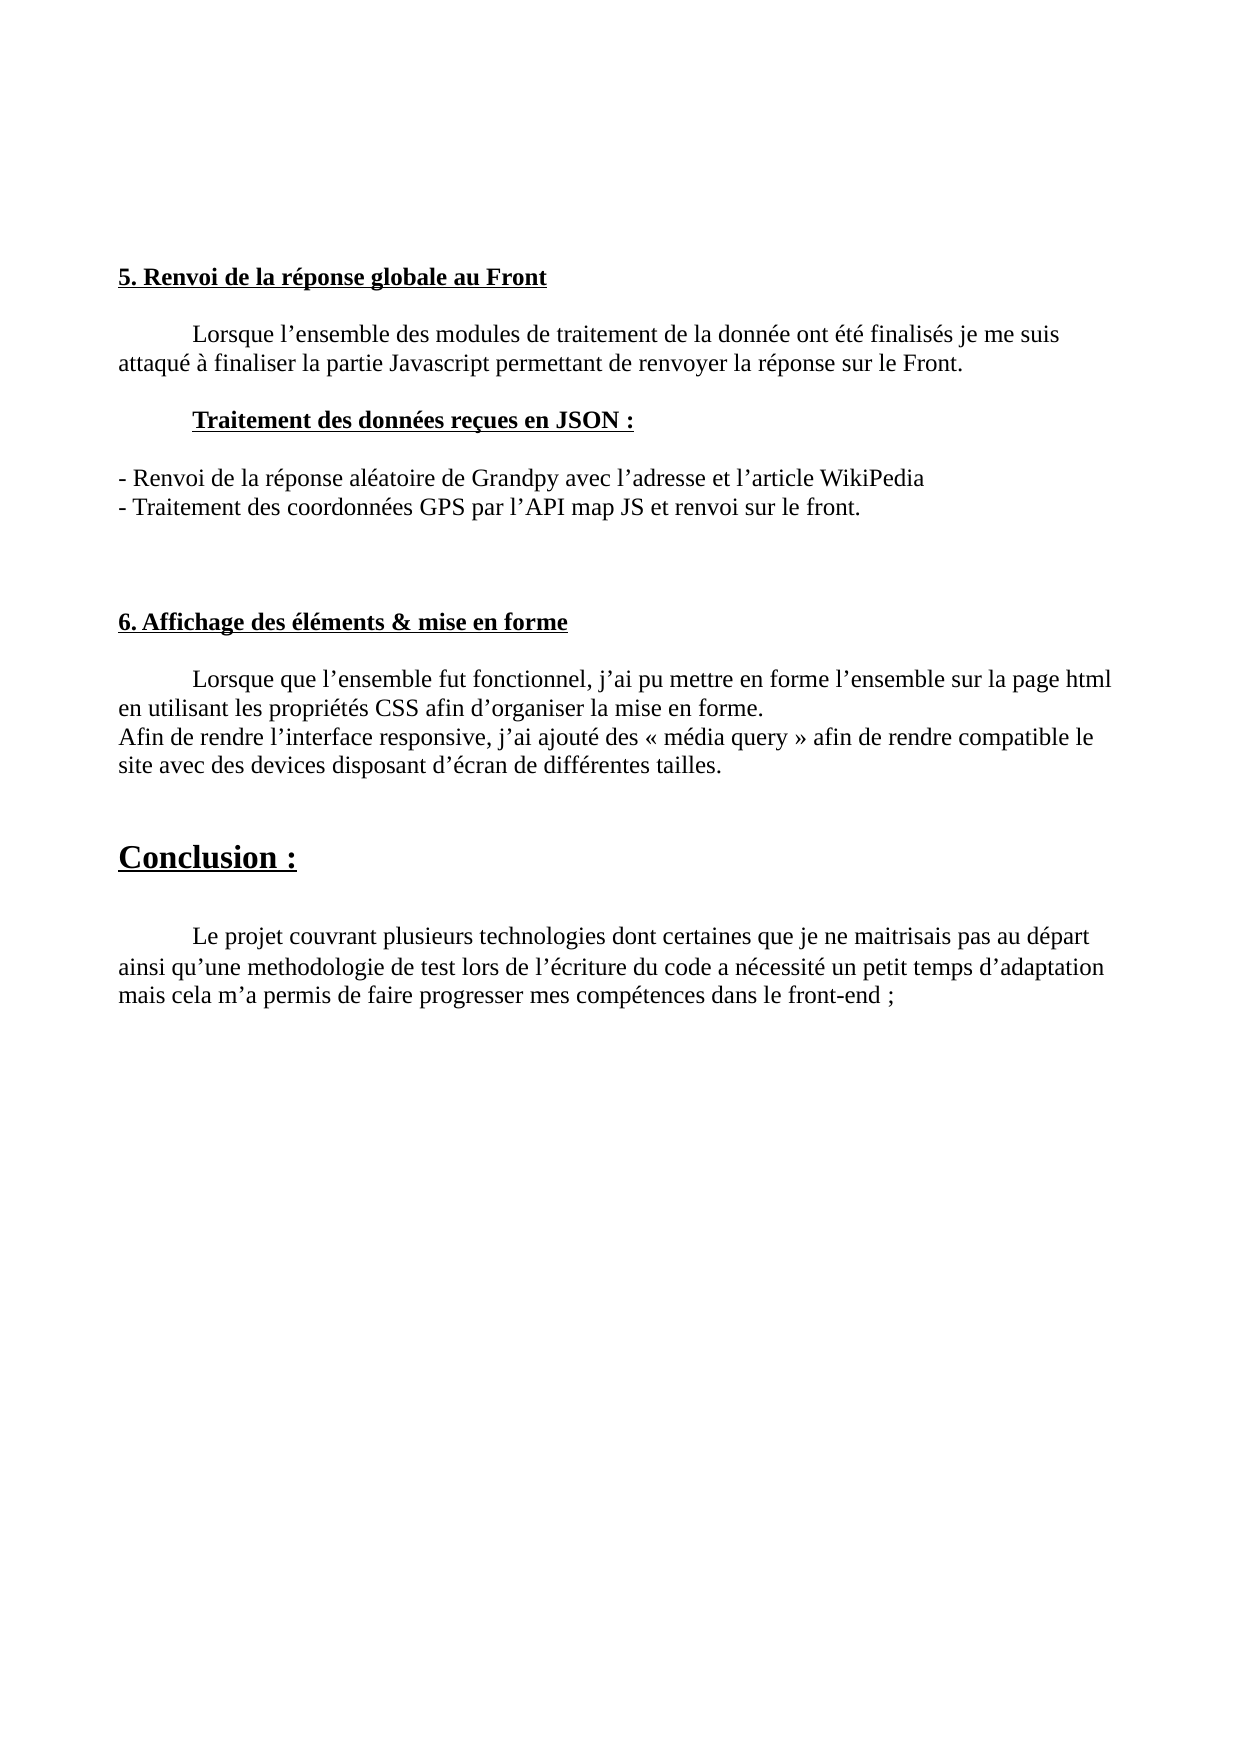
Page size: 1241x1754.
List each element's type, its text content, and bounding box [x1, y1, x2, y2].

text Afin de rendre l’interface responsive, j’ai ajouté des « média query » afin de rendre compatible le site avec des devices disposant d’écran de différentes tailles. [118, 722, 1122, 779]
text Le projet couvrant plusieurs technologies dont certaines que je ne maitrisais pas au départ ainsi qu’une methodologie de test lors de l’écriture du code a nécessité un petit temps d’adaptation mais cela m’a permis de faire progresser mes compétences dans le front-end ; [118, 913, 1122, 1009]
text 5. Renvoi de la réponse globale au Front [118, 262, 1122, 291]
text 6. Affichage des éléments & mise en forme [118, 607, 1122, 636]
text Conclusion : [118, 837, 1122, 875]
text - Traitement des coordonnées GPS par l’API map JS et renvoi sur le front. [118, 492, 1122, 521]
text Traitement des données reçues en JSON : [118, 406, 1122, 434]
text Lorsque l’ensemble des modules de traitement de la donnée ont été finalisés je me suis attaqué à finaliser la partie Javascript permettant de renvoyer la réponse sur le Front. [118, 319, 1122, 377]
text - Renvoi de la réponse aléatoire de Grandpy avec l’adresse et l’article WikiPedia [118, 463, 1122, 492]
text Lorsque que l’ensemble fut fonctionnel, j’ai pu mettre en forme l’ensemble sur la page html en utilisant les propriétés CSS afin d’organiser la mise en forme. [118, 664, 1122, 722]
